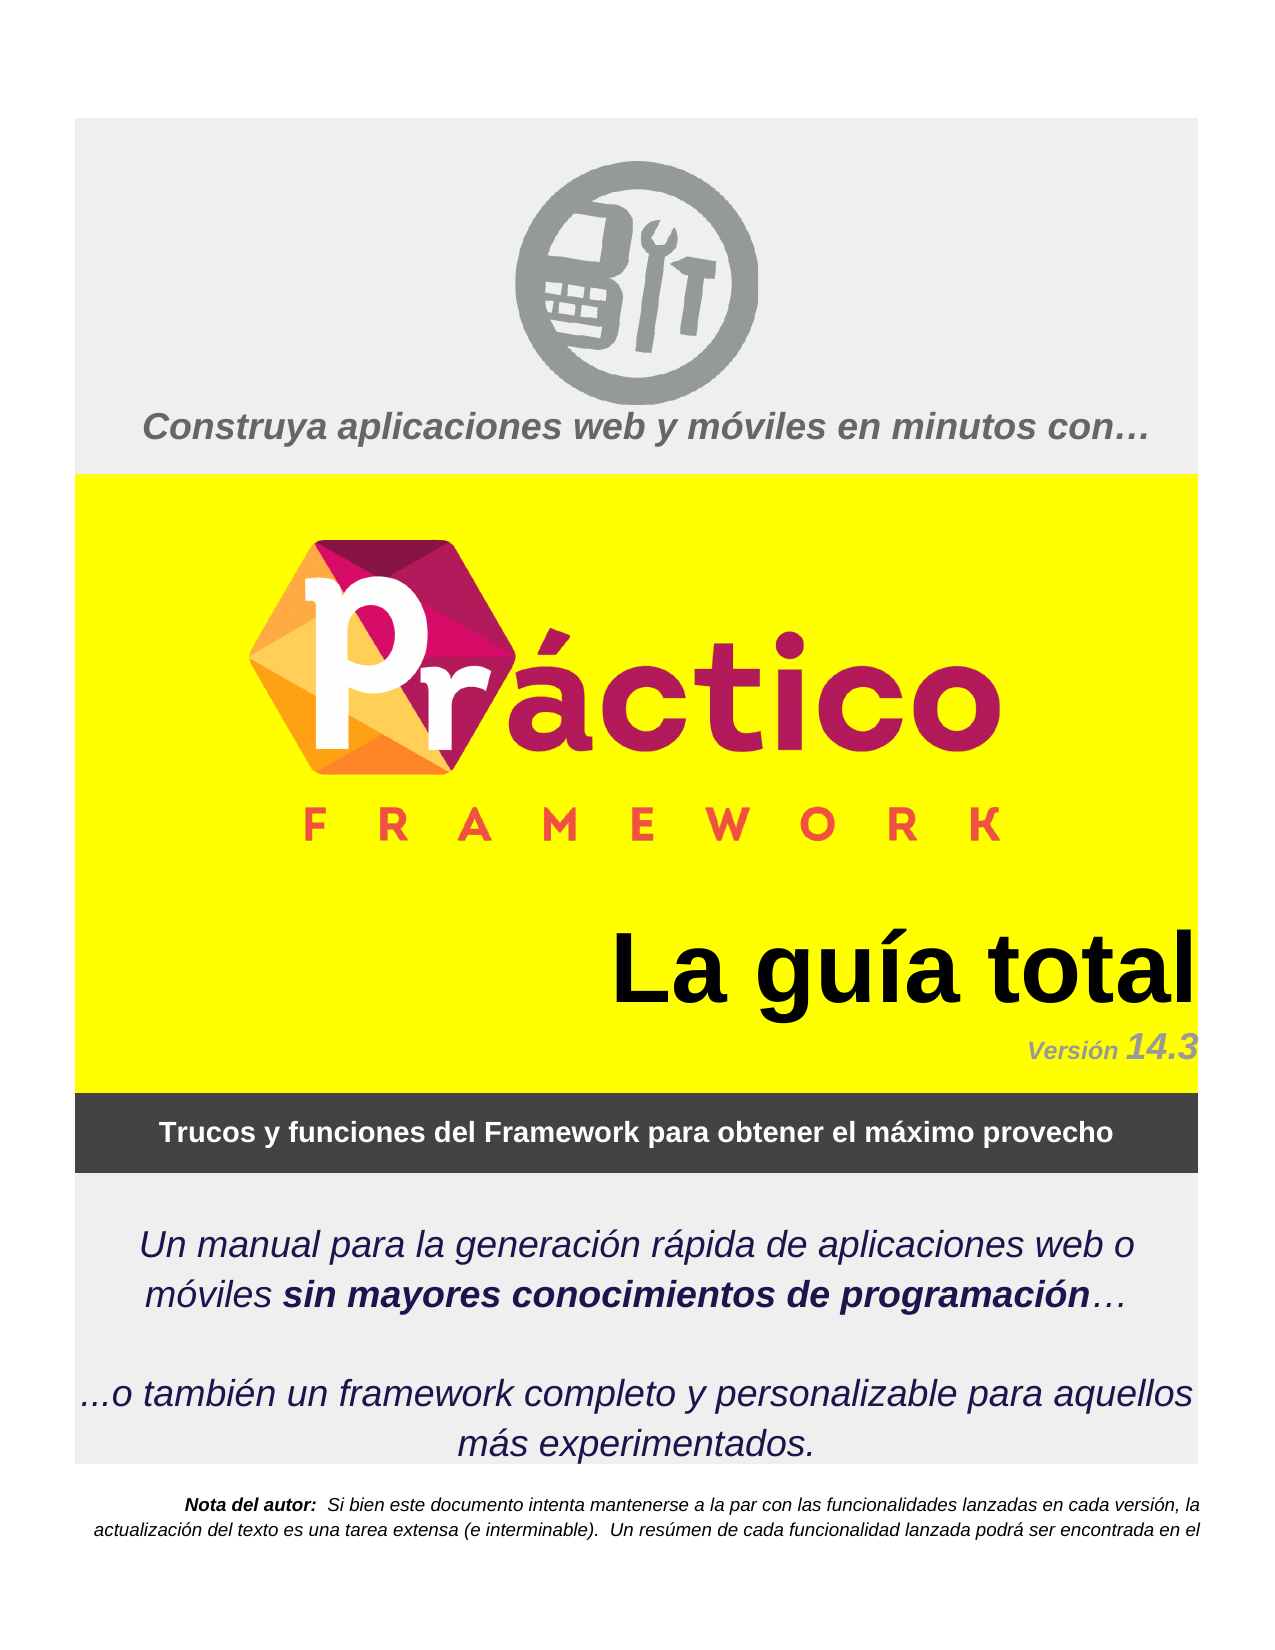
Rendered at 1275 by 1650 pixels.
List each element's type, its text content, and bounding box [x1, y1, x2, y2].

table_header Construya aplicaciones web y móviles en minutos con… [75, 118, 1198, 474]
table_cell Trucos y funciones del Framework para obtener el máximo provecho [75, 1093, 1198, 1173]
text Nota del autor: Si bien este documento intenta mantenerse a la par con las funcionalidades lanzadas en cada versión, la actualización del texto es una tarea extensa (e interminable). Un resúmen de cada funcionalidad lanzada podrá ser encontrada en el [75, 1494, 1200, 1541]
table_cell La guía total Versión 14.3 [75, 474, 1198, 1093]
table_cell Un manual para la generación rápida de aplicaciones web o móviles sin mayores conocimientos de programación… ...o también un framework completo y personalizable para aquellos más experimentados. [75, 1173, 1198, 1464]
picture [173, 473, 1100, 905]
picture [515, 161, 759, 405]
